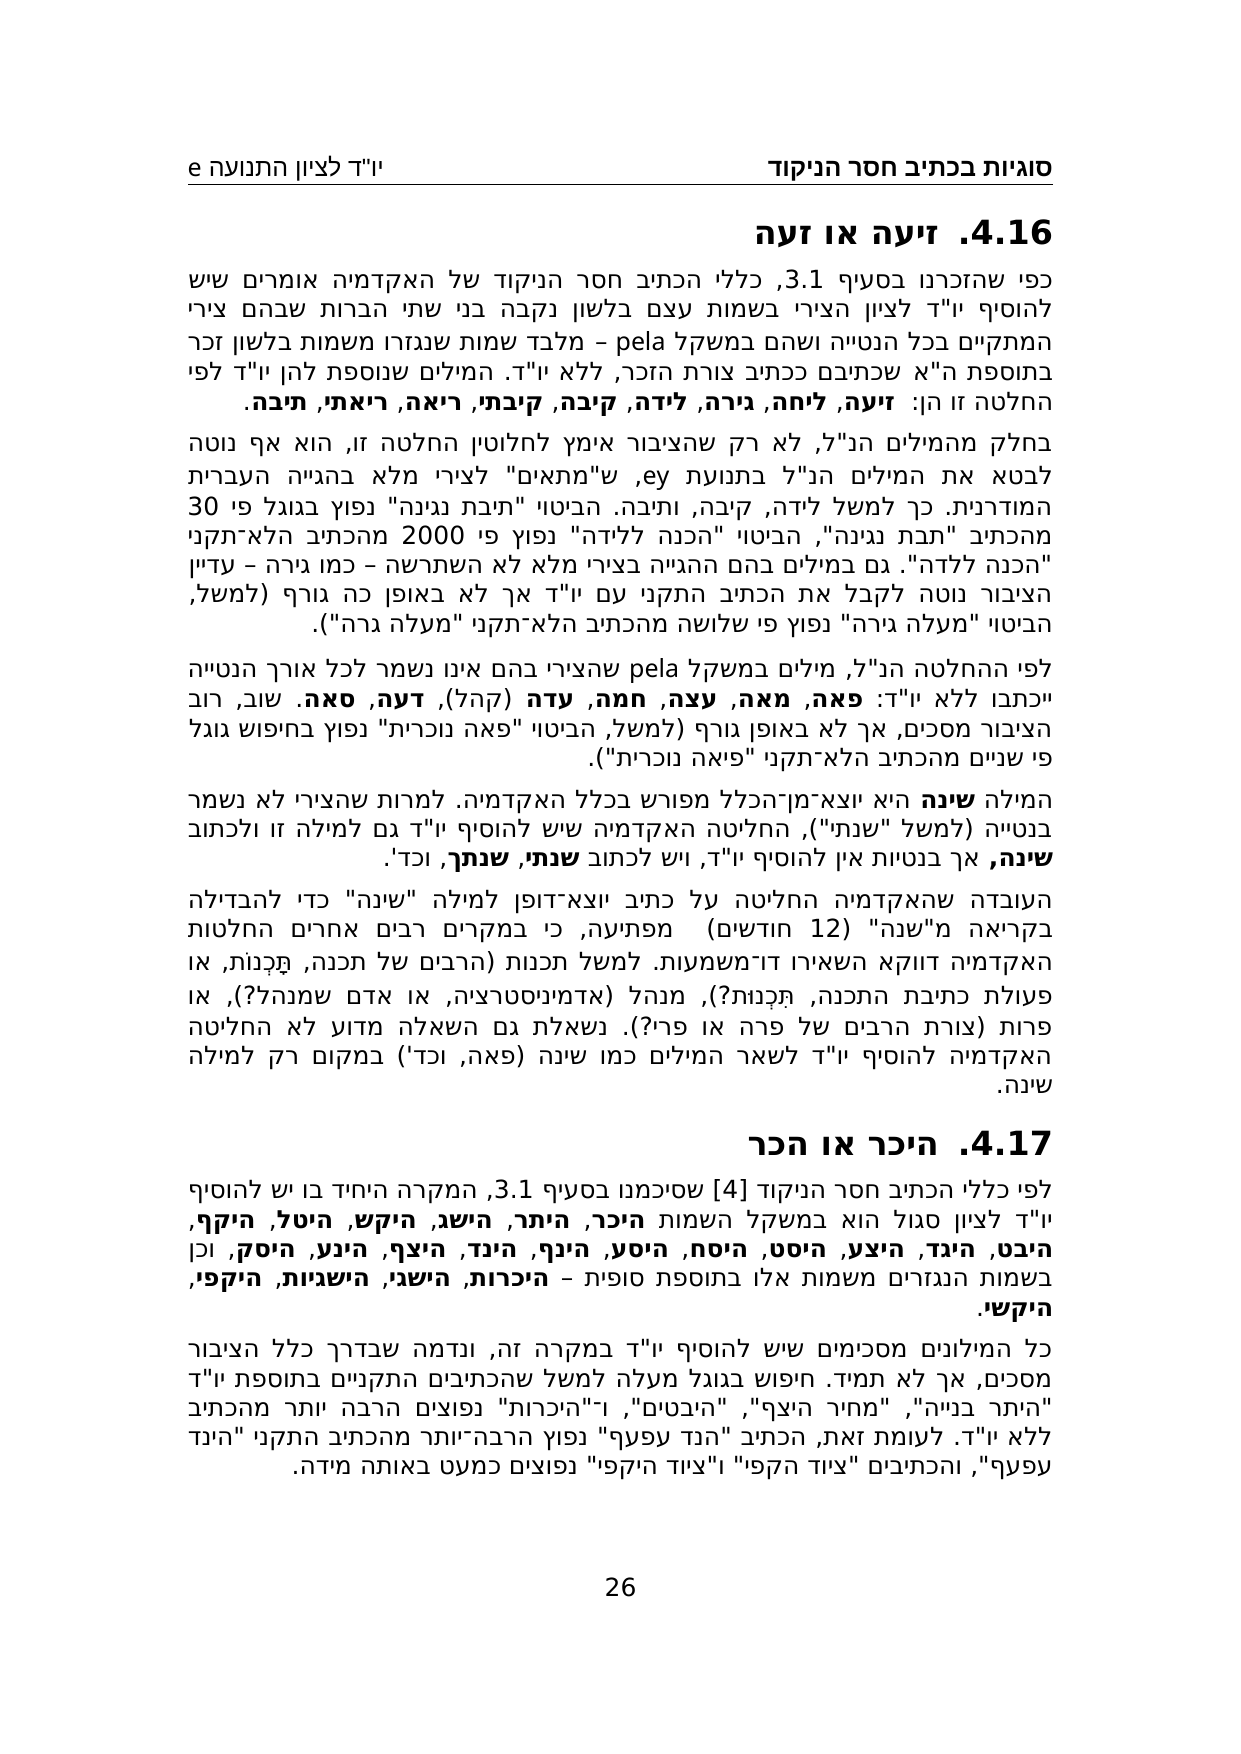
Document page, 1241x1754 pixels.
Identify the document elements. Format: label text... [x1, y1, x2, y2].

subtitle זיעה או זעה [187, 214, 1053, 253]
text המילה שינה היא יוצא־מן־הכלל מפורש בכלל האקדמיה. למרות שהצירי לא נשמר בנטייה (למשל "שנתי"), החליטה האקדמיה שיש להוסיף יו"ד גם למילה זו ולכתוב שינה, אך בנטיות אין להוסיף יו"ד, ויש לכתוב שנתי, שנתך, וכד'. [187, 785, 1053, 873]
text בחלק מהמילים הנ"ל, לא רק שהציבור אימץ לחלוטין החלטה זו, הוא אף נוטה לבטא את המילים הנ"ל בתנועת ey, ש"מתאים" לצירי מלא בהגייה העברית המודרנית. כך למשל לידה, קיבה, ותיבה. הביטוי "תיבת נגינה" נפוץ בגוגל פי 30 מהכתיב "תבת נגינה", הביטוי "הכנה ללידה" נפוץ פי 2000 מהכתיב הלא־תקני "הכנה ללדה". גם במילים בהם ההגייה בצירי מלא לא השתרשה – כמו גירה – עדיין הציבור נוטה לקבל את הכתיב התקני עם יו"ד אך לא באופן כה גורף (למשל, הביטוי "מעלה גירה" נפוץ פי שלושה מהכתיב הלא־תקני "מעלה גרה"). [187, 429, 1053, 638]
text העובדה שהאקדמיה החליטה על כתיב יוצא־דופן למילה "שינה" כדי להבדילה בקריאה מ"שנה" (12 חודשים) מפתיעה, כי במקרים רבים אחרים החלטות האקדמיה דווקא השאירו דו־משמעות. למשל תכנות (הרבים של תכנה, תָּכְנוֹת, או פעולת כתיבת התכנה, תִּכְנוּת?), מנהל (אדמיניסטרציה, או אדם שמנהל?), או פרות (צורת הרבים של פרה או פרי?). נשאלת גם השאלה מדוע לא החליטה האקדמיה להוסיף יו"ד לשאר המילים כמו שינה (פאה, וכד') במקום רק למילה שינה. [187, 885, 1053, 1099]
subtitle היכר או הכר [187, 1124, 1053, 1163]
text כפי שהזכרנו בסעיף 3.1, כללי הכתיב חסר הניקוד של האקדמיה אומרים שיש להוסיף יו"ד לציון הצירי בשמות עצם בלשון נקבה בני שתי הברות שבהם צירי המתקיים בכל הנטייה ושהם במשקל pela – מלבד שמות שנגזרו משמות בלשון זכר בתוספת ה"א שכתיבם ככתיב צורת הזכר, ללא יו"ד. המילים שנוספת להן יו"ד לפי החלטה זו הן: זיעה, ליחה, גירה, לידה, קיבה, קיבתי, ריאה, ריאתי, תיבה. [187, 265, 1053, 416]
text כל המילונים מסכימים שיש להוסיף יו"ד במקרה זה, ונדמה שבדרך כלל הציבור מסכים, אך לא תמיד. חיפוש בגוגל מעלה למשל שהכתיבים התקניים בתוספת יו"ד "היתר בנייה", "מחיר היצף", "היבטים", ו־"היכרות" נפוצים הרבה יותר מהכתיב ללא יו"ד. לעומת זאת, הכתיב "הנד עפעף" נפוץ הרבה־יותר מהכתיב התקני "הינד עפעף", והכתיבים "ציוד הקפי" ו"ציוד היקפי" נפוצים כמעט באותה מידה. [187, 1334, 1053, 1481]
text לפי כללי הכתיב חסר הניקוד [4] שסיכמנו בסעיף 3.1, המקרה היחיד בו יש להוסיף יו"ד לציון סגול הוא במשקל השמות היכר, היתר, הישג, היקש, היטל, היקף, היבט, היגד, היצע, היסט, היסח, היסע, הינף, הינד, היצף, הינע, היסק, וכן בשמות הנגזרים משמות אלו בתוספת סופית – היכרות, הישגי, הישגיות, היקפי, היקשי. [187, 1176, 1053, 1322]
text לפי ההחלטה הנ"ל, מילים במשקל pela שהצירי בהם אינו נשמר לכל אורך הנטייה ייכתבו ללא יו"ד: פאה, מאה, עצה, חמה, עדה (קהל), דעה, סאה. שוב, רוב הציבור מסכים, אך לא באופן גורף (למשל, הביטוי "פאה נוכרית" נפוץ בחיפוש גוגל פי שניים מהכתיב הלא־תקני "פיאה נוכרית"). [187, 651, 1053, 772]
